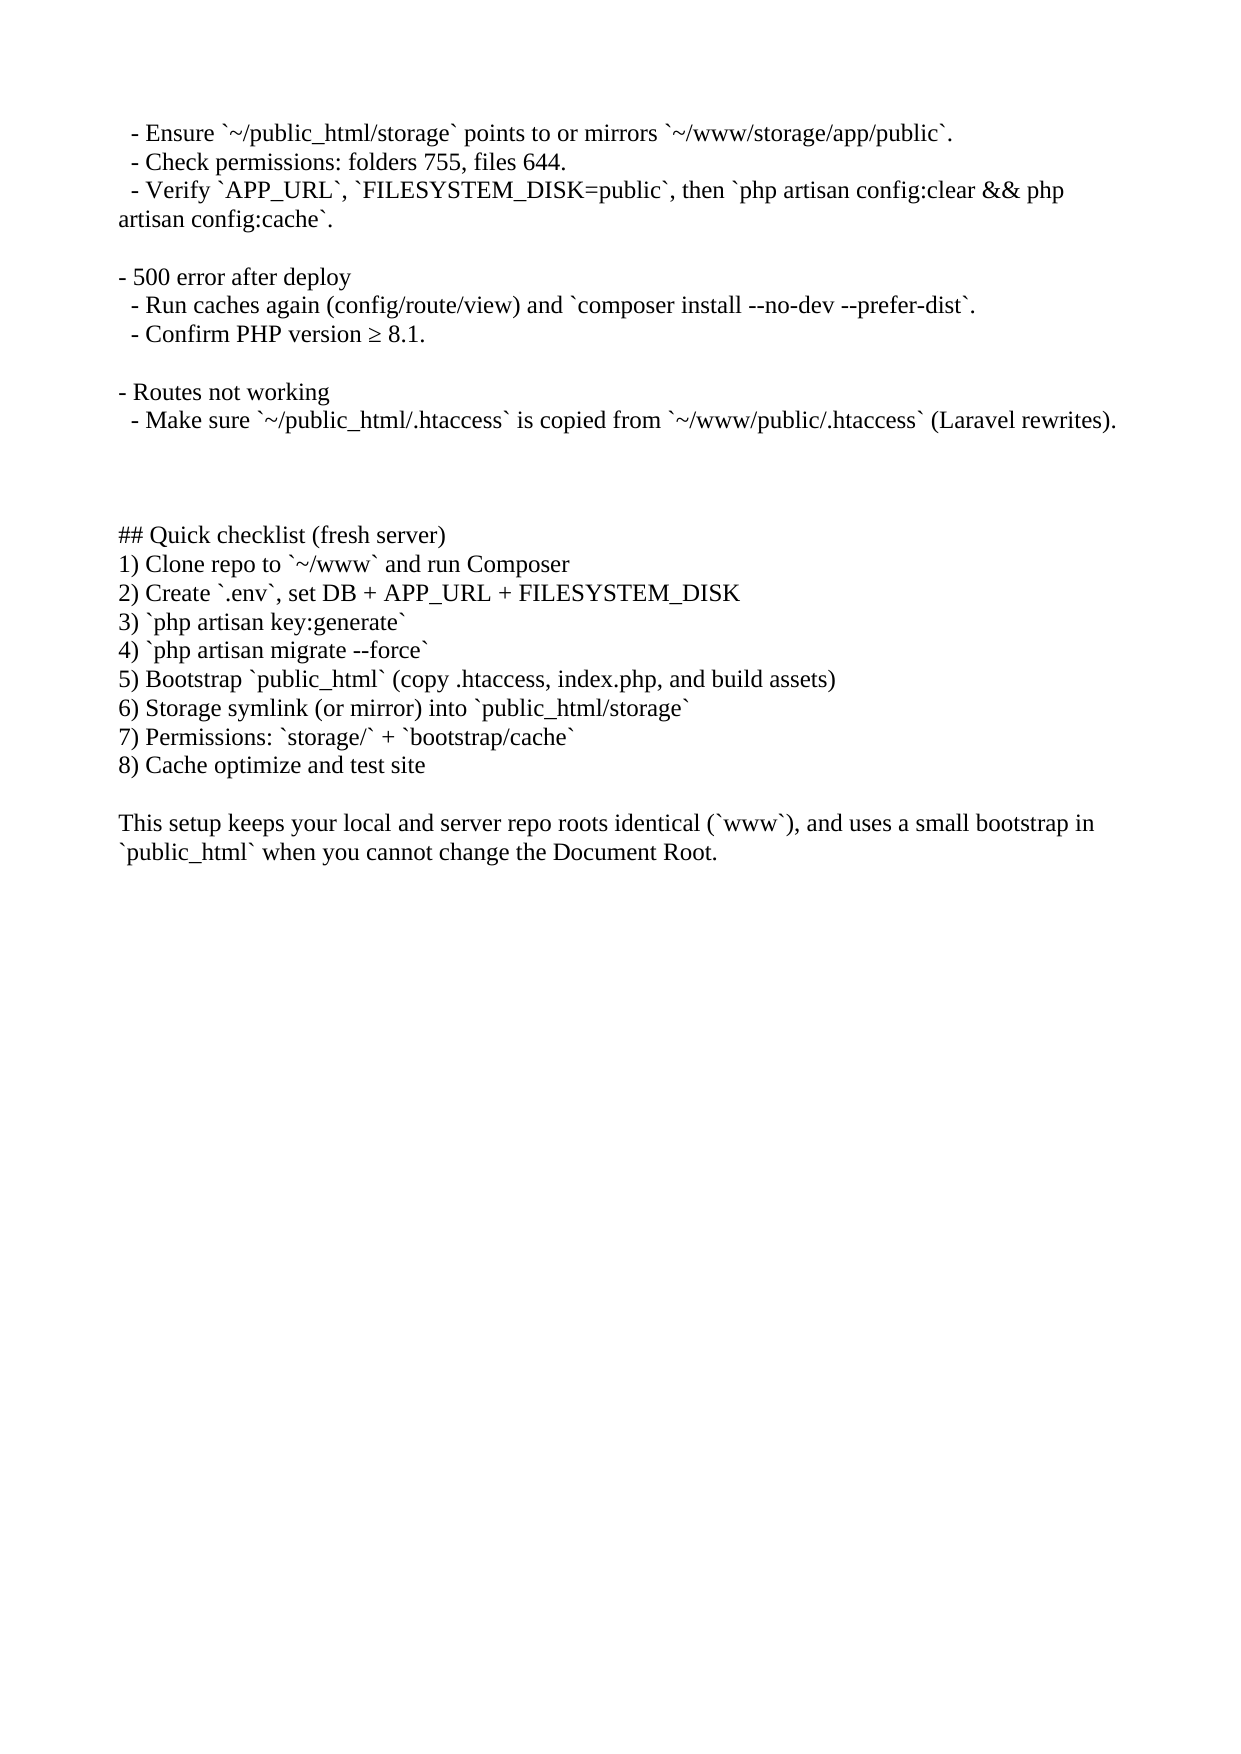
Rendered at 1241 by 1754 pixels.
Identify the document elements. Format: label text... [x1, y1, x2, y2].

text - Routes not working [118, 377, 1122, 406]
text - Run caches again (config/route/view) and `composer install --no-dev --prefer-dist`. [118, 291, 1122, 319]
text - Check permissions: folders 755, files 644. [118, 147, 1122, 176]
text - Ensure `~/public_html/storage` points to or mirrors `~/www/storage/app/public`. [118, 118, 1122, 147]
text 4) `php artisan migrate --force` [118, 636, 1122, 664]
text - Confirm PHP version ≥ 8.1. [118, 319, 1122, 348]
text - 500 error after deploy [118, 262, 1122, 291]
text 5) Bootstrap `public_html` (copy .htaccess, index.php, and build assets) [118, 664, 1122, 693]
text 1) Clone repo to `~/www` and run Composer [118, 549, 1122, 578]
text - Verify `APP_URL`, `FILESYSTEM_DISK=public`, then `php artisan config:clear && php artisan config:cache`. [118, 176, 1122, 233]
text 8) Cache optimize and test site [118, 751, 1122, 779]
text - Make sure `~/public_html/.htaccess` is copied from `~/www/public/.htaccess` (Laravel rewrites). [118, 406, 1122, 434]
text 6) Storage symlink (or mirror) into `public_html/storage` [118, 693, 1122, 722]
text ## Quick checklist (fresh server) [118, 521, 1122, 549]
text This setup keeps your local and server repo roots identical (`www`), and uses a small bootstrap in `public_html` when you cannot change the Document Root. [118, 808, 1122, 866]
text 7) Permissions: `storage/` + `bootstrap/cache` [118, 722, 1122, 751]
text 3) `php artisan key:generate` [118, 607, 1122, 636]
text 2) Create `.env`, set DB + APP_URL + FILESYSTEM_DISK [118, 578, 1122, 607]
